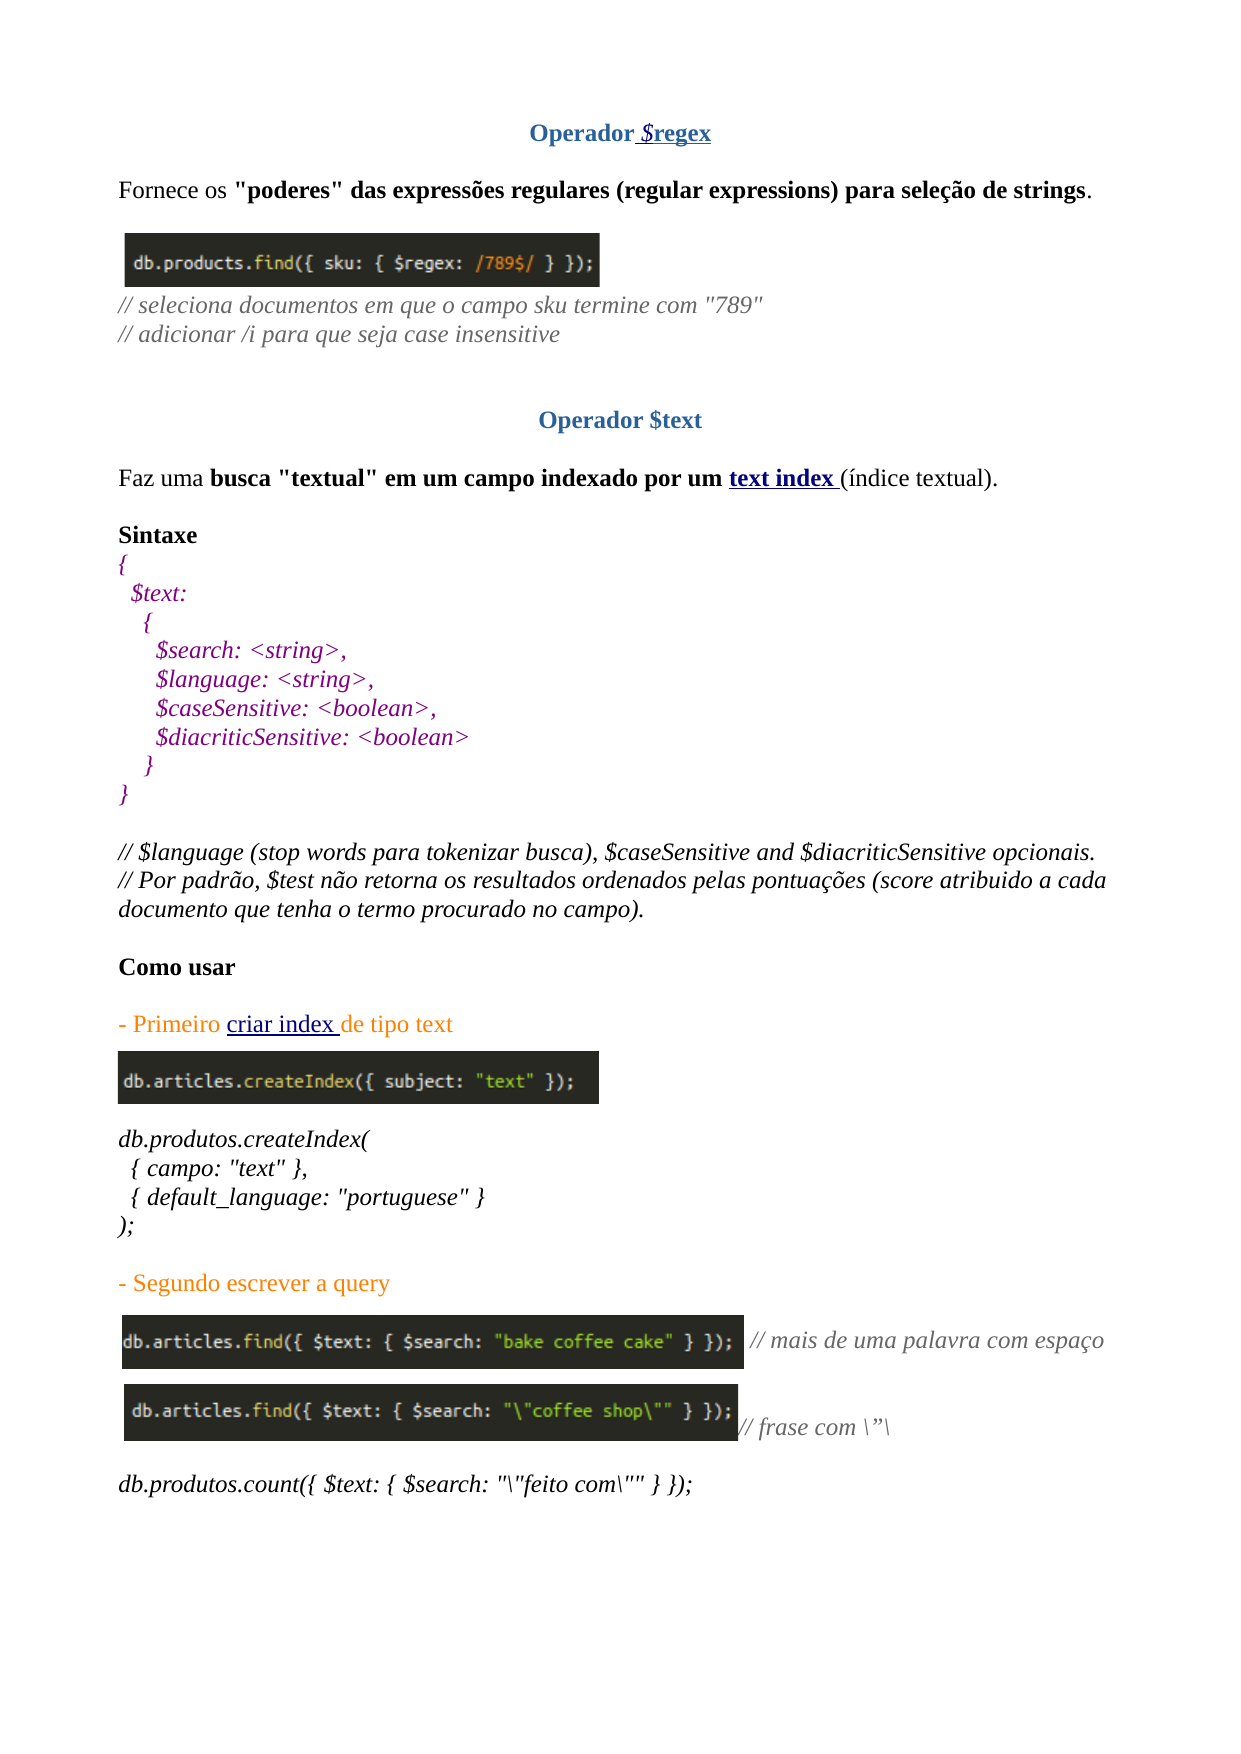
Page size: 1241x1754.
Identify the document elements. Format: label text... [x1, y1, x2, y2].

picture [122, 1315, 744, 1369]
text $caseSensitive: <boolean>, [118, 693, 1122, 722]
text { default_language: "portuguese" } [118, 1182, 1122, 1211]
text db.produtos.createIndex( [118, 1124, 1122, 1153]
text { [118, 607, 1122, 636]
text $text: [118, 578, 1122, 607]
text { campo: "text" }, [118, 1153, 1122, 1182]
text db.produtos.count({ $text: { $search: "\"feito com\"" } }); [118, 1469, 1122, 1498]
text Como usar [118, 952, 1122, 981]
picture [124, 233, 600, 287]
text Fornece os "poderes" das expressões regulares (regular expressions) para seleção de strings. [118, 176, 1122, 204]
text $diacriticSensitive: <boolean> [118, 722, 1122, 751]
text Faz uma busca "textual" em um campo indexado por um text index (índice textual). [118, 463, 1122, 492]
text Sintaxe [118, 521, 1122, 549]
text // frase com \”\ [739, 1412, 1122, 1441]
text } [118, 751, 1122, 779]
text // adicionar /i para que seja case insensitive [118, 319, 1122, 348]
text // mais de uma palavra com espaço [744, 1326, 1122, 1354]
text // seleciona documentos em que o campo sku termine com "789" [118, 291, 1122, 319]
text // $language (stop words para tokenizar busca), $caseSensitive and $diacriticSensitive opcionais. [118, 837, 1122, 866]
text $search: <string>, [118, 636, 1122, 664]
picture [124, 1384, 739, 1441]
text } [118, 779, 1122, 808]
text - Segundo escrever a query [118, 1268, 1122, 1297]
text // Por padrão, $test não retorna os resultados ordenados pelas pontuações (score atribuido a cada documento que tenha o termo procurado no campo). [118, 866, 1122, 923]
text $language: <string>, [118, 664, 1122, 693]
text Operador $text [118, 406, 1122, 434]
text - Primeiro criar index de tipo text [118, 1009, 1122, 1038]
text Operador $regex [118, 118, 1122, 147]
text ); [118, 1211, 1122, 1239]
picture [117, 1051, 599, 1104]
text { [118, 549, 1122, 578]
